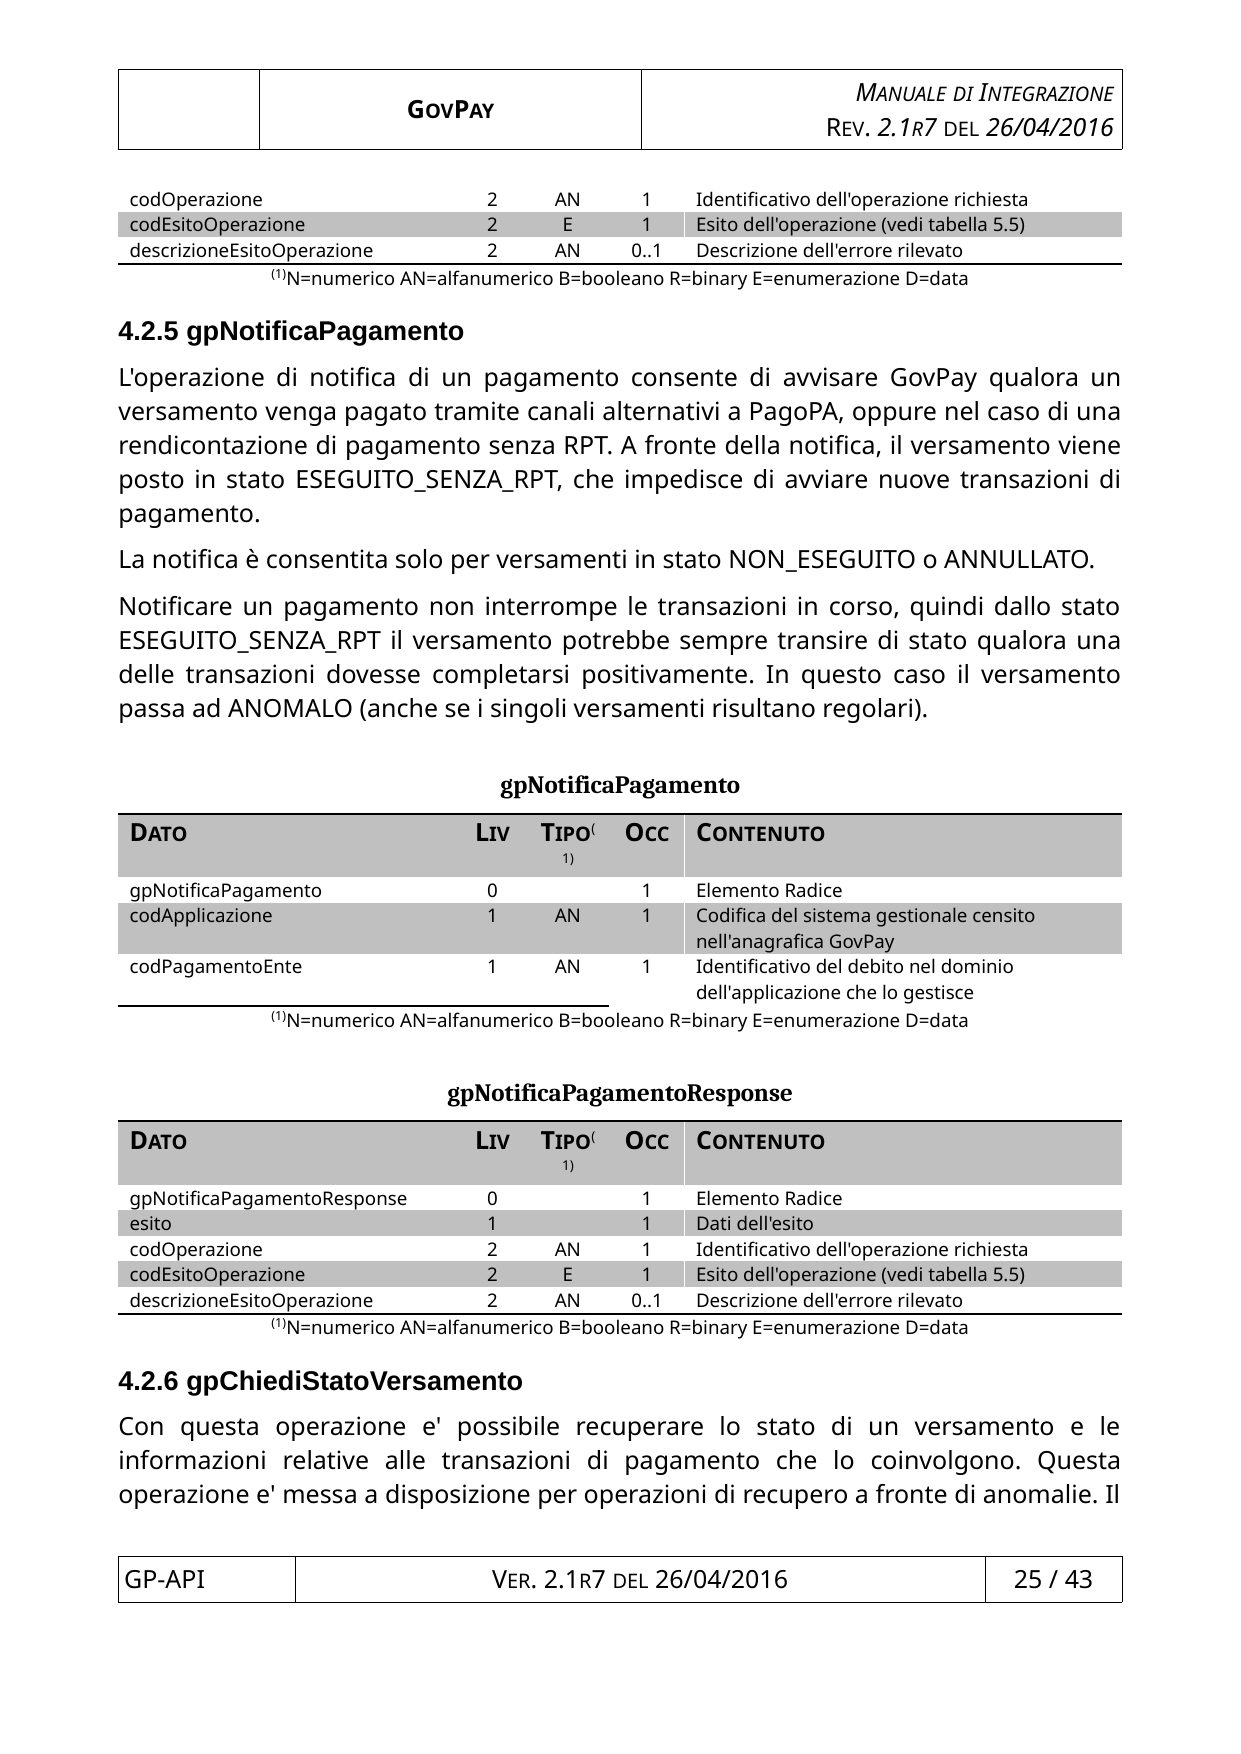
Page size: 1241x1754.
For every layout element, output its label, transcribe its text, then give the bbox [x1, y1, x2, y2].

table_cell Contenuto [685, 1122, 1122, 1185]
table_cell Dato [118, 815, 458, 877]
text La notifica è consentita solo per versamenti in stato NON_ESEGUITO o ANNULLATO. [118, 542, 1122, 576]
table_cell codOperazione [118, 186, 458, 212]
table_cell Tipo(1) [526, 815, 609, 877]
table_cell 1 [609, 877, 684, 903]
table_cell descrizioneEsitoOperazione [118, 237, 458, 263]
table_header gpNotificaPagamentoResponse [118, 1079, 1122, 1120]
table_cell codEsitoOperazione [118, 212, 458, 237]
table_cell Codifica del sistema gestionale censito nell'anagrafica GovPay [685, 903, 1122, 954]
table_cell codOperazione [118, 1236, 458, 1261]
table_cell AN [526, 1287, 609, 1312]
subtitle gpChiediStatoVersamento [118, 1365, 1122, 1396]
table_cell 1 [609, 1261, 684, 1287]
text Con questa operazione e' possibile recuperare lo stato di un versamento e le informazioni relative alle transazioni di pagamento che lo coinvolgono. Questa operazione e' messa a disposizione per operazioni di recupero a fronte di anomalie. Il [118, 1409, 1122, 1511]
table_cell esito [118, 1210, 458, 1236]
table_cell Occ [609, 1122, 684, 1185]
text (1)N=numerico AN=alfanumerico B=booleano R=binary E=enumerazione D=data [118, 1007, 1122, 1032]
table_cell AN [526, 903, 609, 954]
table_cell Descrizione dell'errore rilevato [685, 237, 1122, 263]
table_cell Identificativo dell'operazione richiesta [685, 186, 1122, 212]
table_header gpNotificaPagamento [118, 771, 1122, 813]
table_cell E [526, 1261, 609, 1287]
table_cell 1 [609, 954, 684, 1005]
table_cell AN [526, 186, 609, 212]
table_cell codEsitoOperazione [118, 1261, 458, 1287]
table_cell codPagamentoEnte [118, 954, 458, 1005]
table_cell 1 [458, 954, 526, 1005]
table_cell 1 [458, 1210, 526, 1236]
table_cell Dati dell'esito [685, 1210, 1122, 1236]
text (1)N=numerico AN=alfanumerico B=booleano R=binary E=enumerazione D=data [118, 1315, 1122, 1340]
table_cell Occ [609, 815, 684, 877]
table_cell 1 [609, 1210, 684, 1236]
table_cell 1 [609, 1236, 684, 1261]
table_cell codApplicazione [118, 903, 458, 954]
table_cell Contenuto [685, 815, 1122, 877]
table_cell 0..1 [609, 237, 684, 263]
table_cell 1 [609, 212, 684, 237]
table_cell AN [526, 954, 609, 1005]
table_cell 2 [458, 186, 526, 212]
table_cell Tipo(1) [526, 1122, 609, 1185]
table_cell [526, 1210, 609, 1236]
table_cell Descrizione dell'errore rilevato [685, 1287, 1122, 1312]
table_cell [526, 1185, 609, 1210]
table_cell Identificativo dell'operazione richiesta [685, 1236, 1122, 1261]
table_cell AN [526, 1236, 609, 1261]
subtitle gpNotificaPagamento [118, 315, 1122, 347]
table_cell 1 [609, 186, 684, 212]
text L'operazione di notifica di un pagamento consente di avvisare GovPay qualora un versamento venga pagato tramite canali alternativi a PagoPA, oppure nel caso di una rendicontazione di pagamento senza RPT. A fronte della notifica, il versamento viene posto in stato ESEGUITO_SENZA_RPT, che impedisce di avviare nuove transazioni di pagamento. [118, 359, 1122, 529]
table_cell AN [526, 237, 609, 263]
table_cell Esito dell'operazione (vedi tabella 5.5) [685, 1261, 1122, 1287]
table_cell 1 [609, 1185, 684, 1210]
table_cell 2 [458, 1261, 526, 1287]
table_cell 2 [458, 237, 526, 263]
table_cell 1 [458, 903, 526, 954]
table_cell Elemento Radice [685, 877, 1122, 903]
table_cell Liv [458, 815, 526, 877]
table_cell 0..1 [609, 1287, 684, 1312]
table_cell Dato [118, 1122, 458, 1185]
table_cell 1 [609, 903, 684, 954]
table_cell Elemento Radice [685, 1185, 1122, 1210]
text (1)N=numerico AN=alfanumerico B=booleano R=binary E=enumerazione D=data [118, 265, 1122, 290]
table_cell 0 [458, 1185, 526, 1210]
table_cell gpNotificaPagamentoResponse [118, 1185, 458, 1210]
table_cell descrizioneEsitoOperazione [118, 1287, 458, 1312]
table_cell 0 [458, 877, 526, 903]
table_cell 2 [458, 212, 526, 237]
table_cell gpNotificaPagamento [118, 877, 458, 903]
text Notificare un pagamento non interrompe le transazioni in corso, quindi dallo stato ESEGUITO_SENZA_RPT il versamento potrebbe sempre transire di stato qualora una delle transazioni dovesse completarsi positivamente. In questo caso il versamento passa ad ANOMALO (anche se i singoli versamenti risultano regolari). [118, 588, 1122, 725]
table_cell Esito dell'operazione (vedi tabella 5.5) [685, 212, 1122, 237]
table_cell Identificativo del debito nel dominio dell'applicazione che lo gestisce [685, 954, 1122, 1005]
table_cell E [526, 212, 609, 237]
table_cell 2 [458, 1236, 526, 1261]
table_cell [526, 877, 609, 903]
table_cell Liv [458, 1122, 526, 1185]
table_cell 2 [458, 1287, 526, 1312]
